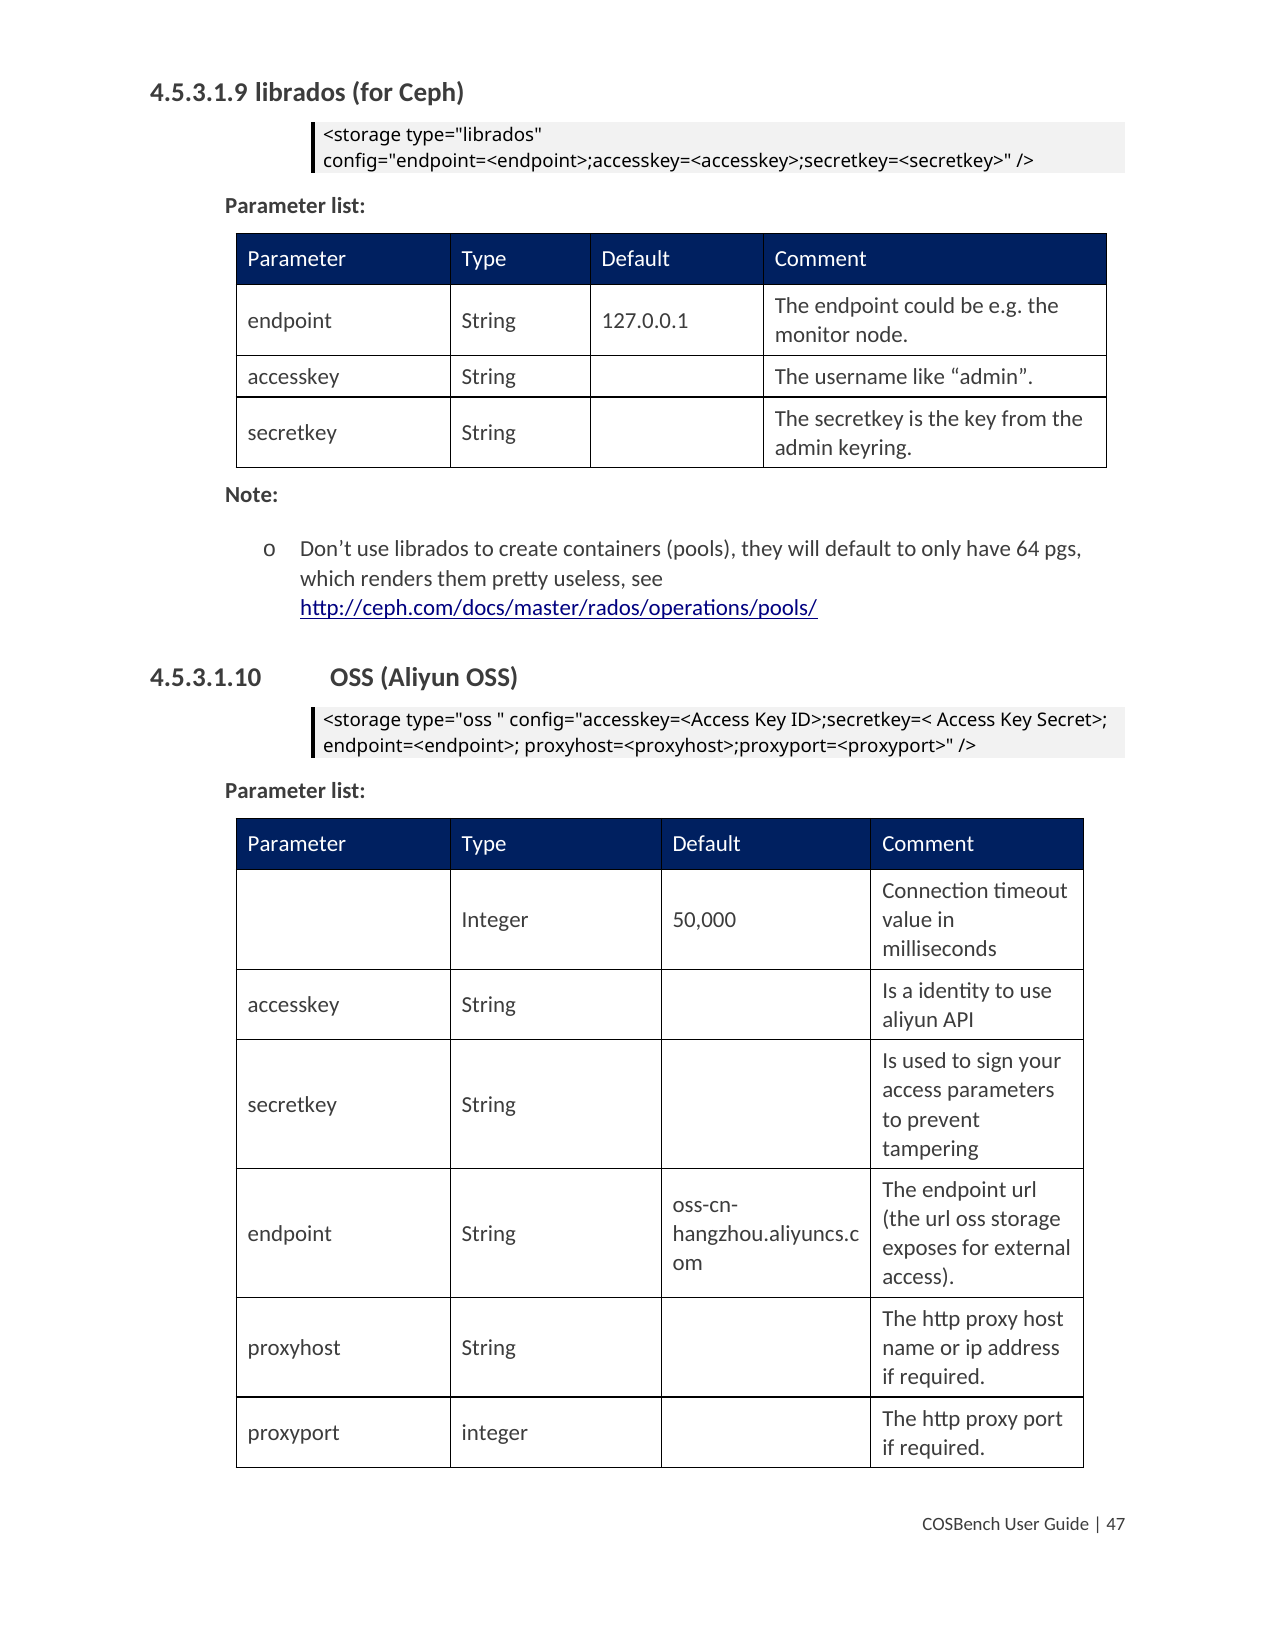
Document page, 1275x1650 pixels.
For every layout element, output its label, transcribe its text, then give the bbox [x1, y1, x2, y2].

table_cell String [451, 1040, 661, 1168]
list Don’t use librados to create containers (pools), they will default to only have 64 pgs, which renders them pretty useless, see http://ceph.com/docs/master/rados/operations/pools/ [262, 534, 1125, 621]
table_cell oss-cn-hangzhou.aliyuncs.com [662, 1169, 870, 1297]
table_cell Is a identity to use aliyun API [871, 970, 1083, 1039]
table_cell String [451, 1298, 661, 1396]
table_cell The http proxy host name or ip address if required. [871, 1298, 1083, 1396]
table_cell [591, 398, 763, 467]
table_cell [591, 356, 763, 396]
subtitle OSS (Aliyun OSS) [150, 660, 1125, 693]
text Parameter list: [225, 192, 1125, 219]
text Note: [225, 481, 1125, 508]
table_cell String [451, 970, 661, 1039]
table_cell String [451, 1169, 661, 1297]
table_cell The endpoint could be e.g. the monitor node. [764, 285, 1106, 355]
table_cell secretkey [237, 1040, 450, 1168]
table_cell 127.0.0.1 [591, 285, 763, 355]
text <storage type="librados" config="endpoint=<endpoint>;accesskey=<accesskey>;secretkey=<secretkey>" /> [315, 122, 1125, 173]
table_header Parameter [237, 234, 450, 284]
table_cell The http proxy port if required. [871, 1398, 1083, 1467]
table_cell integer [451, 1398, 661, 1467]
table_cell [662, 1298, 870, 1396]
table_cell Is used to sign your access parameters to prevent tampering [871, 1040, 1083, 1168]
table_cell accesskey [237, 970, 450, 1039]
table_cell proxyport [237, 1398, 450, 1467]
table_cell [662, 1040, 870, 1168]
table_header Type [451, 819, 661, 869]
table_cell endpoint [237, 285, 450, 355]
text <storage type="oss " config="accesskey=<Access Key ID>;secretkey=< Access Key Secret>; endpoint=<endpoint>; proxyhost=<proxyhost>;proxyport=<proxyport>" /> [315, 707, 1125, 758]
table_cell The endpoint url (the url oss storage exposes for external access). [871, 1169, 1083, 1297]
table_cell 50,000 [662, 870, 870, 969]
table_cell endpoint [237, 1169, 450, 1297]
table_header Comment [764, 234, 1106, 284]
text Parameter list: [225, 776, 1125, 804]
table_cell [662, 970, 870, 1039]
table_header Default [662, 819, 870, 869]
table_cell The username like “admin”. [764, 356, 1106, 396]
table_header Comment [871, 819, 1083, 869]
table_cell The secretkey is the key from the admin keyring. [764, 398, 1106, 467]
table_cell proxyhost [237, 1298, 450, 1396]
table_cell [662, 1398, 870, 1467]
table_cell String [451, 356, 590, 396]
subtitle librados (for Ceph) [150, 75, 1125, 108]
table_header Parameter [237, 819, 450, 869]
table_cell String [451, 398, 590, 467]
table_cell [237, 870, 450, 969]
table_header Type [451, 234, 590, 284]
table_cell secretkey [237, 398, 450, 467]
table_cell String [451, 285, 590, 355]
table_cell Integer [451, 870, 661, 969]
table_header Default [591, 234, 763, 284]
table_cell Connection timeout value in milliseconds [871, 870, 1083, 969]
table_cell accesskey [237, 356, 450, 396]
